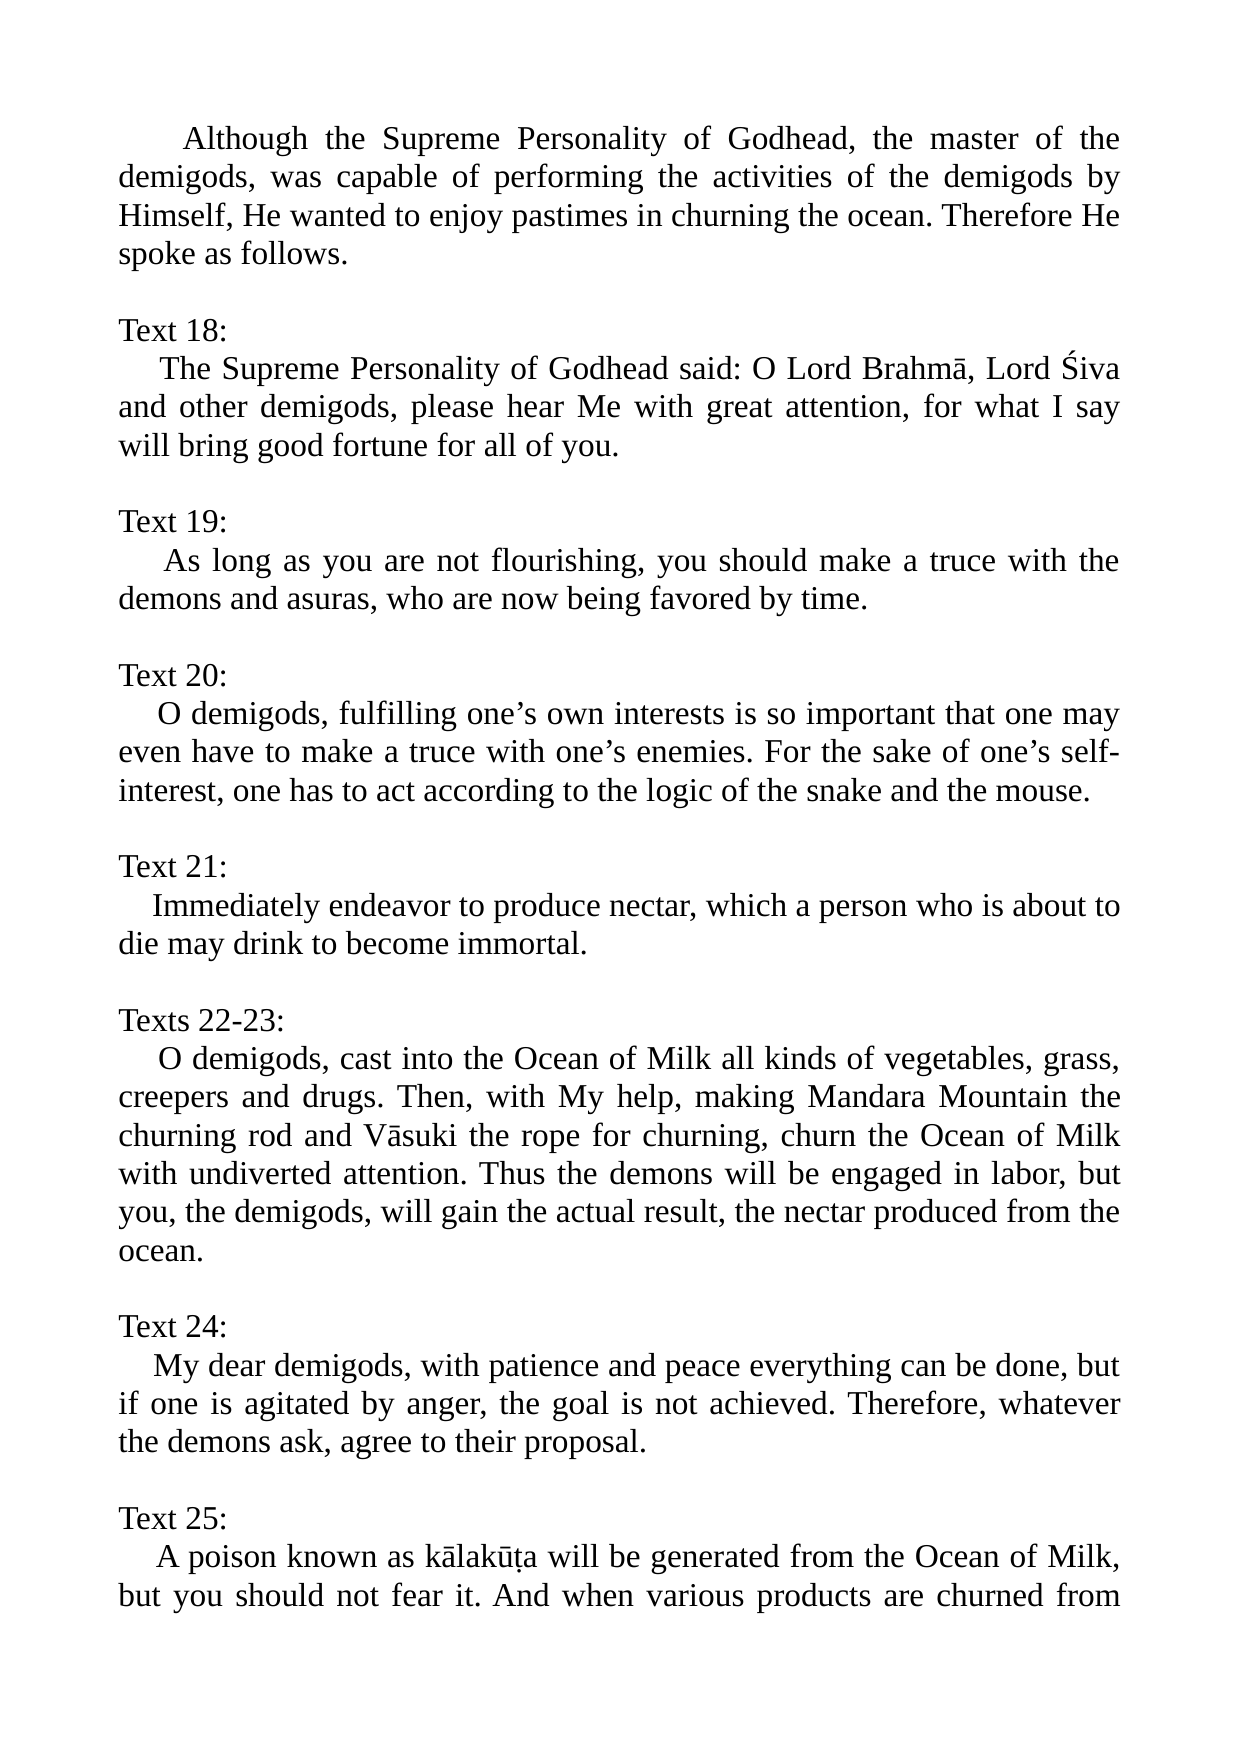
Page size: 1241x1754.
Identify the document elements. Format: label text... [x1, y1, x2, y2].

text Although the Supreme Personality of Godhead, the master of the demigods, was capable of performing the activities of the demigods by Himself, He wanted to enjoy pastimes in churning the ocean. Therefore He spoke as follows. [118, 118, 1122, 271]
text My dear demigods, with patience and peace everything can be done, but if one is agitated by anger, the goal is not achieved. Therefore, whatever the demons ask, agree to their proposal. [118, 1345, 1122, 1460]
text Text 19: [118, 501, 1122, 540]
text Immediately endeavor to produce nectar, which a person who is about to die may drink to become immortal. [118, 885, 1122, 961]
text The Supreme Personality of Godhead said: O Lord Brahmā, Lord Śiva and other demigods, please hear Me with great attention, for what I say will bring good fortune for all of you. [118, 348, 1122, 463]
text Texts 22-23: [118, 1000, 1122, 1038]
text Text 24: [118, 1306, 1122, 1345]
text A poison known as kālakūṭa will be generated from the Ocean of Milk, but you should not fear it. And when various products are churned from [118, 1536, 1122, 1613]
text Text 18: [118, 310, 1122, 348]
text O demigods, cast into the Ocean of Milk all kinds of vegetables, grass, creepers and drugs. Then, with My help, making Mandara Mountain the churning rod and Vāsuki the rope for churning, churn the Ocean of Milk with undiverted attention. Thus the demons will be engaged in labor, but you, the demigods, will gain the actual result, the nectar produced from the ocean. [118, 1038, 1122, 1268]
text Text 20: [118, 655, 1122, 693]
text Text 21: [118, 846, 1122, 885]
text Text 25: [118, 1498, 1122, 1536]
text As long as you are not flourishing, you should make a truce with the demons and asuras, who are now being favored by time. [118, 540, 1122, 616]
text O demigods, fulfilling one’s own interests is so important that one may even have to make a truce with one’s enemies. For the sake of one’s self-interest, one has to act according to the logic of the snake and the mouse. [118, 693, 1122, 808]
